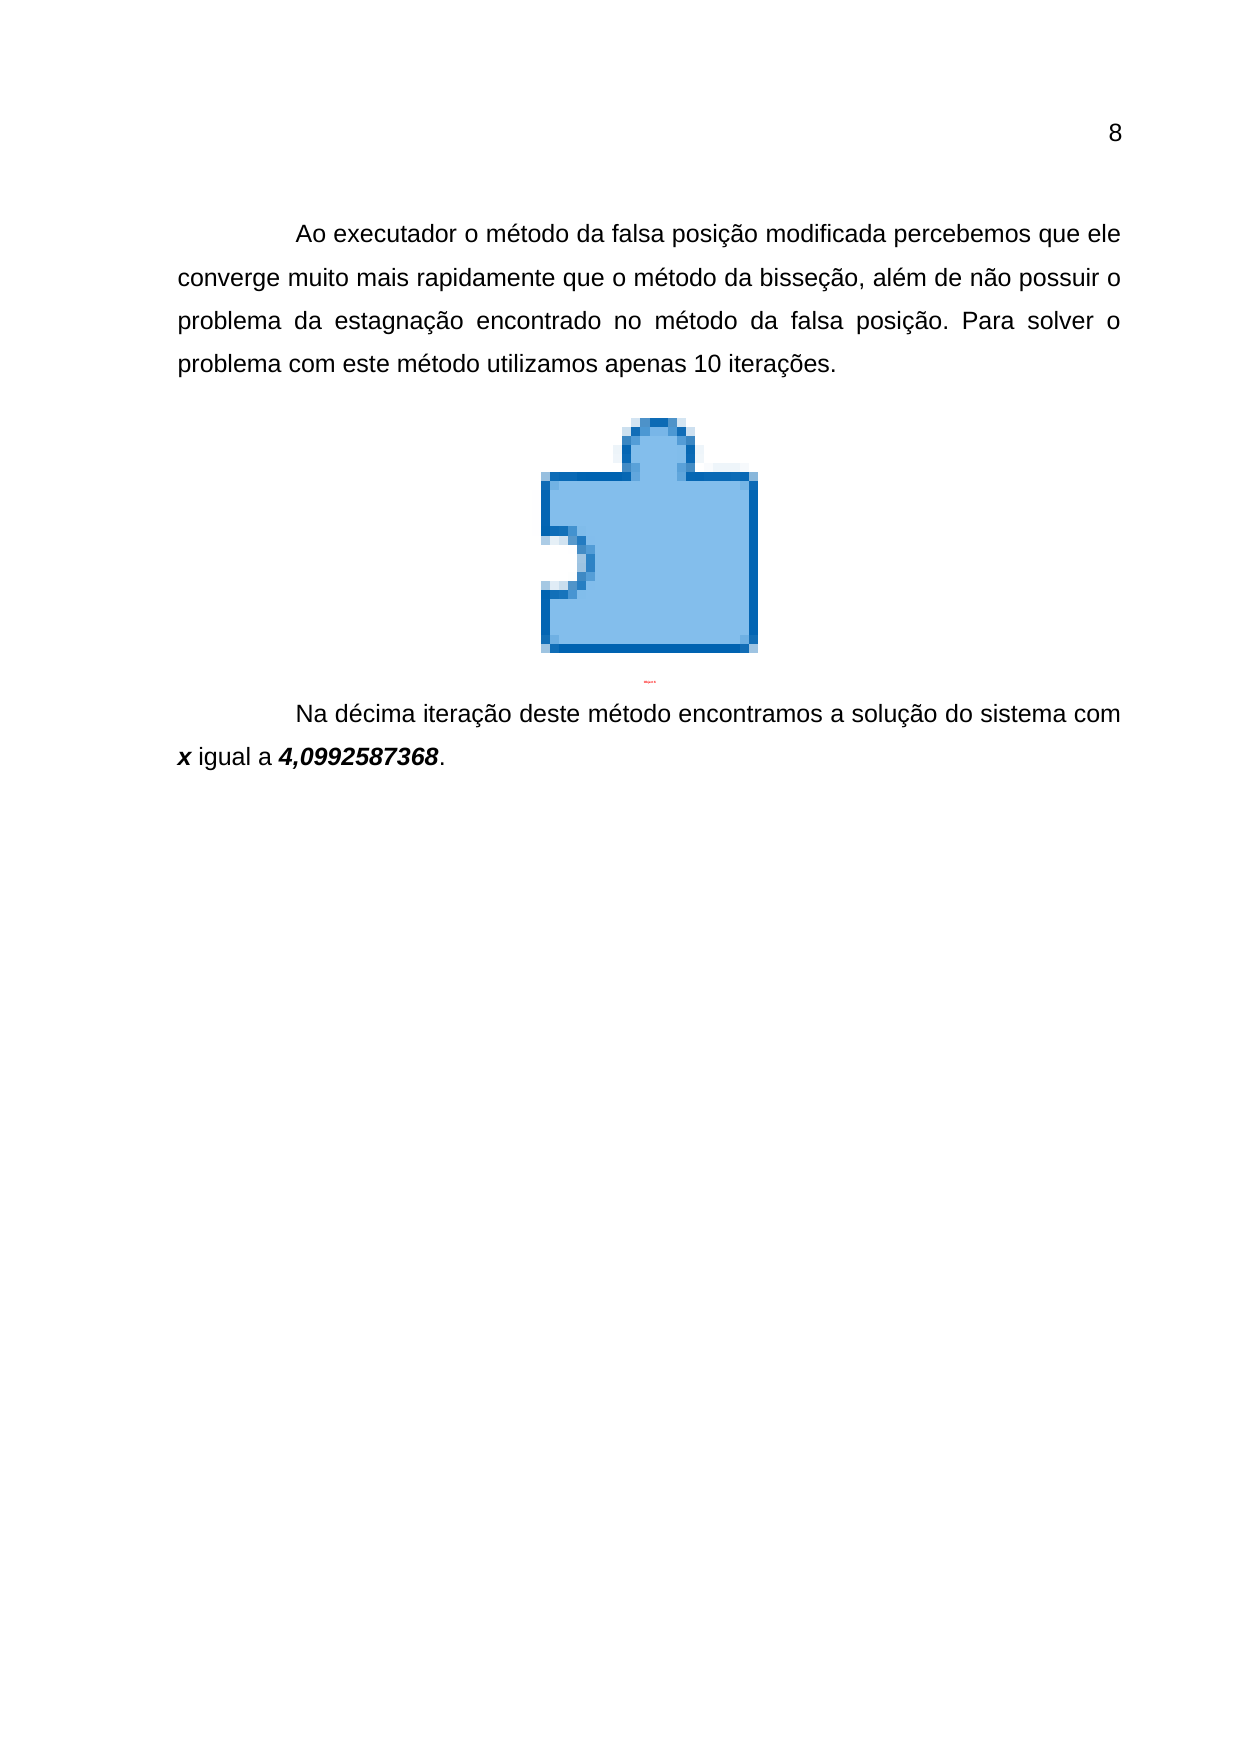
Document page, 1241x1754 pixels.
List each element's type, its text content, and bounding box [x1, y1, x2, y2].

text Na décima iteração deste método encontramos a solução do sistema com x igual a 4,0992587368. [177, 392, 1122, 771]
text Ao executador o método da falsa posição modificada percebemos que ele converge muito mais rapidamente que o método da bisseção, além de não possuir o problema da estagnação encontrado no método da falsa posição. Para solver o problema com este método utilizamos apenas 10 iterações. [177, 219, 1122, 378]
